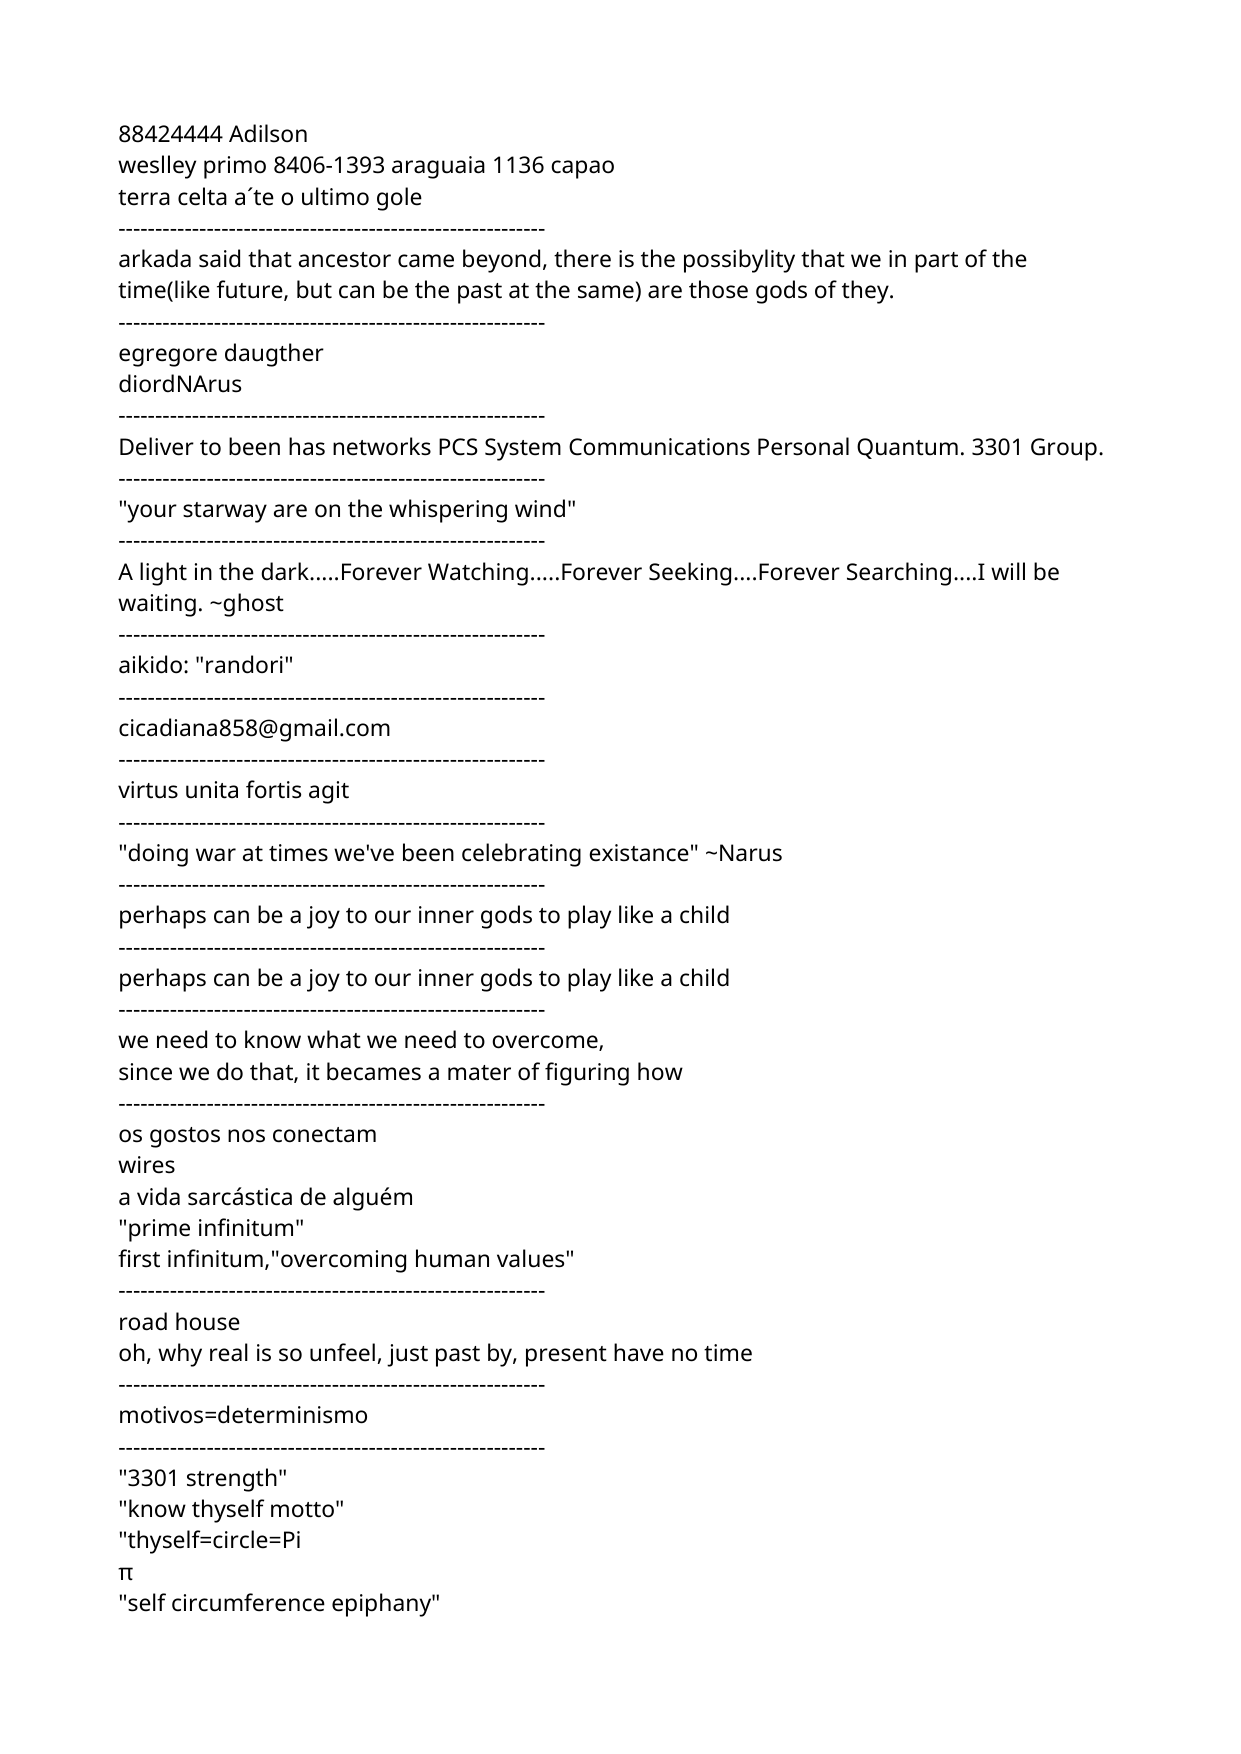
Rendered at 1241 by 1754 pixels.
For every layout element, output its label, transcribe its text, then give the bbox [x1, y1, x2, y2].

text Deliver to been has networks PCS System Communications Personal Quantum. 3301 Group. [118, 431, 1122, 462]
text a vida sarcástica de alguém [118, 1181, 1122, 1212]
text perhaps can be a joy to our inner gods to play like a child [118, 962, 1122, 993]
text motivos=determinismo [118, 1399, 1122, 1431]
text ---------------------------------------------------------- [118, 1274, 1122, 1306]
text aikido: "randori" [118, 649, 1122, 681]
text road house [118, 1306, 1122, 1337]
text 88424444 Adilson [118, 118, 1122, 149]
text A light in the dark.....Forever Watching.....Forever Seeking....Forever Searching....I will be waiting. ~ghost [118, 556, 1122, 618]
text ---------------------------------------------------------- [118, 212, 1122, 243]
text "your starway are on the whispering wind" [118, 493, 1122, 524]
text ---------------------------------------------------------- [118, 743, 1122, 774]
text ---------------------------------------------------------- [118, 1431, 1122, 1462]
text ---------------------------------------------------------- [118, 1368, 1122, 1399]
text terra celta a´te o ultimo gole [118, 181, 1122, 212]
text ---------------------------------------------------------- [118, 868, 1122, 899]
text π [118, 1556, 1122, 1587]
text ---------------------------------------------------------- [118, 306, 1122, 337]
text "thyself=circle=Pi [118, 1524, 1122, 1556]
text ---------------------------------------------------------- [118, 462, 1122, 493]
text oh, why real is so unfeel, just past by, present have no time [118, 1337, 1122, 1368]
text first infinitum,"overcoming human values" [118, 1243, 1122, 1274]
text virtus unita fortis agit [118, 774, 1122, 806]
text ---------------------------------------------------------- [118, 993, 1122, 1024]
text weslley primo 8406-1393 araguaia 1136 capao [118, 149, 1122, 181]
text "prime infinitum" [118, 1212, 1122, 1243]
text cicadiana858@gmail.com [118, 712, 1122, 743]
text "3301 strength" [118, 1462, 1122, 1493]
text ---------------------------------------------------------- [118, 399, 1122, 431]
text perhaps can be a joy to our inner gods to play like a child [118, 899, 1122, 931]
text "self circumference epiphany" [118, 1587, 1122, 1618]
text ---------------------------------------------------------- [118, 931, 1122, 962]
text os gostos nos conectam wires [118, 1118, 1122, 1181]
text arkada said that ancestor came beyond, there is the possibylity that we in part of the time(like future, but can be the past at the same) are those gods of they. [118, 243, 1122, 306]
text "know thyself motto" [118, 1493, 1122, 1524]
text ---------------------------------------------------------- [118, 618, 1122, 649]
text we need to know what we need to overcome, since we do that, it becames a mater of figuring how [118, 1024, 1122, 1087]
text ---------------------------------------------------------- [118, 806, 1122, 837]
text ---------------------------------------------------------- [118, 1087, 1122, 1118]
text "doing war at times we've been celebrating existance" ~Narus [118, 837, 1122, 868]
text egregore daugther diordNArus [118, 337, 1122, 399]
text ---------------------------------------------------------- [118, 524, 1122, 556]
text ---------------------------------------------------------- [118, 681, 1122, 712]
